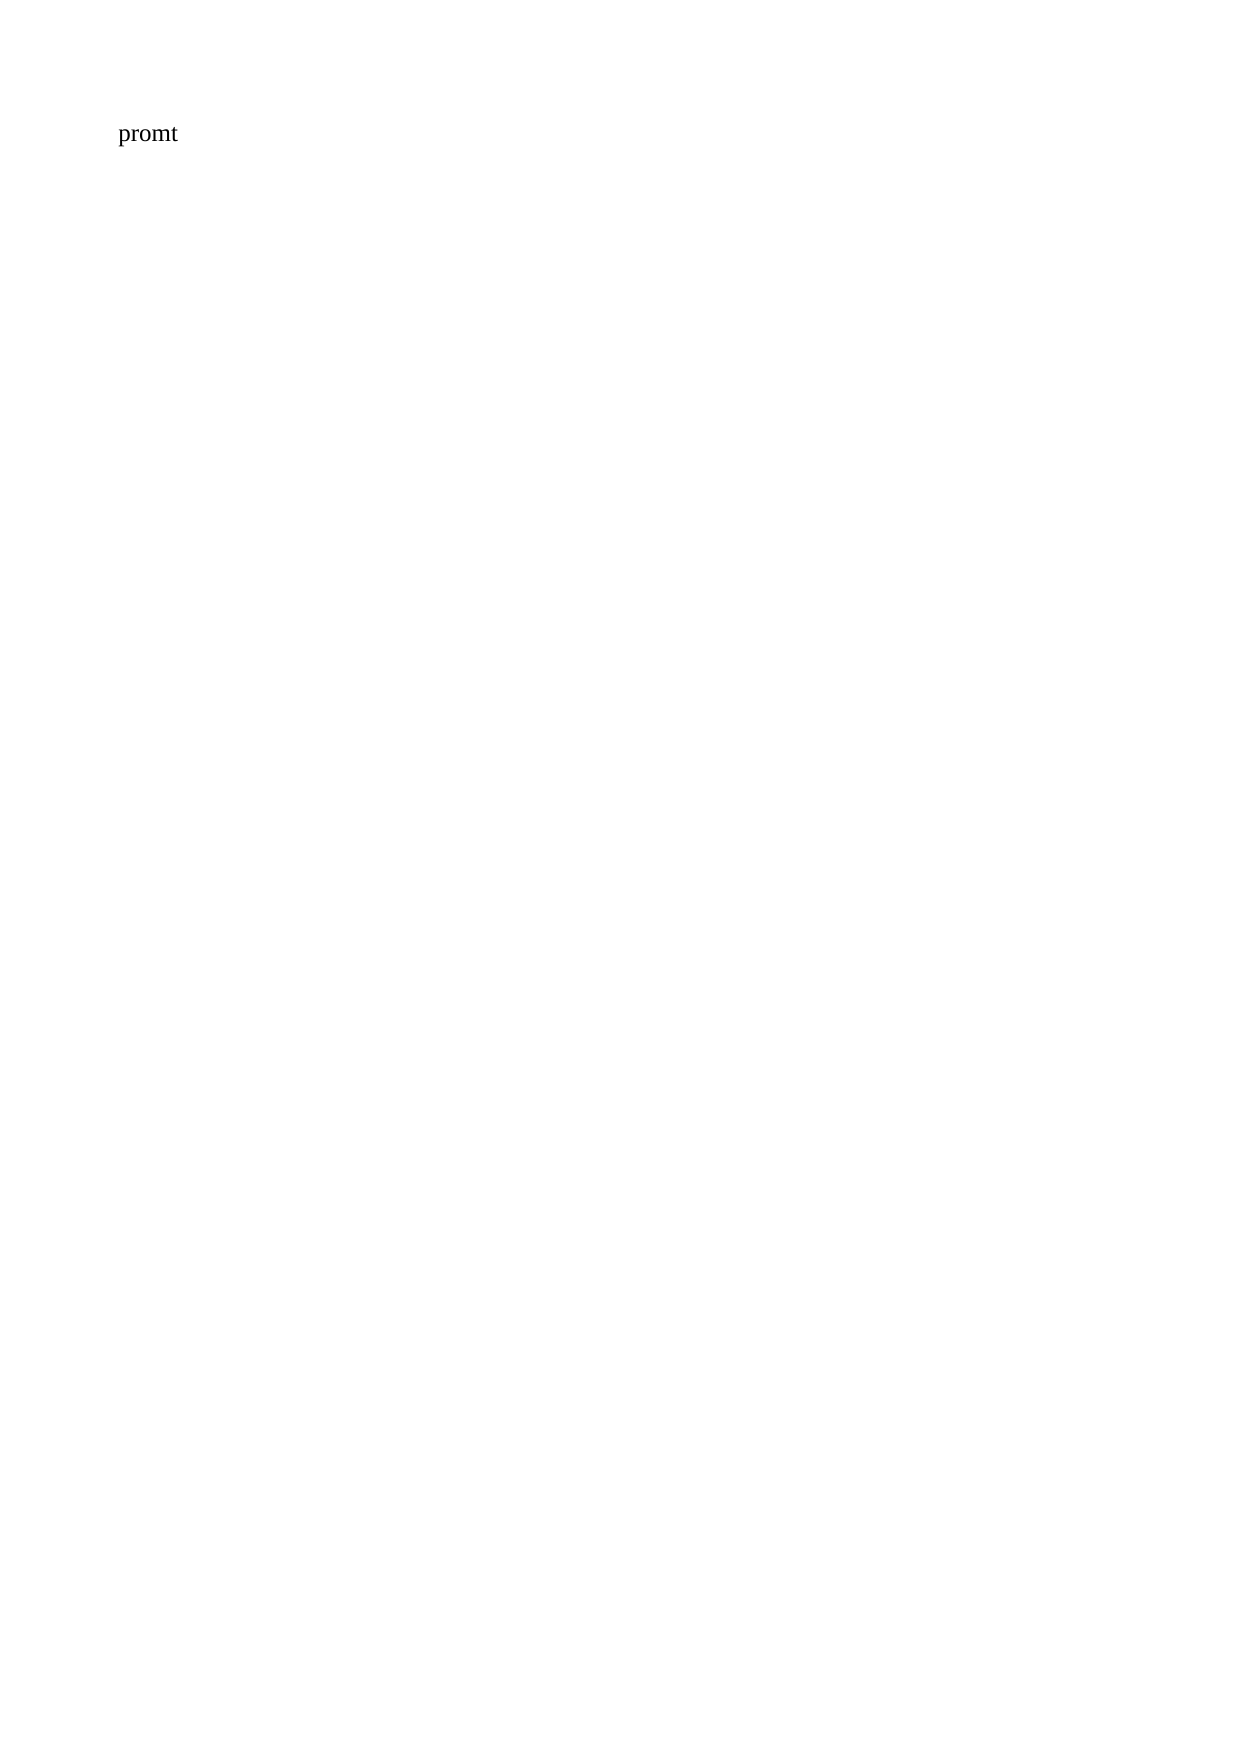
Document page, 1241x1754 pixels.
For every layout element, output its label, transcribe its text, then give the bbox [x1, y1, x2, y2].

text promt [118, 118, 1122, 147]
